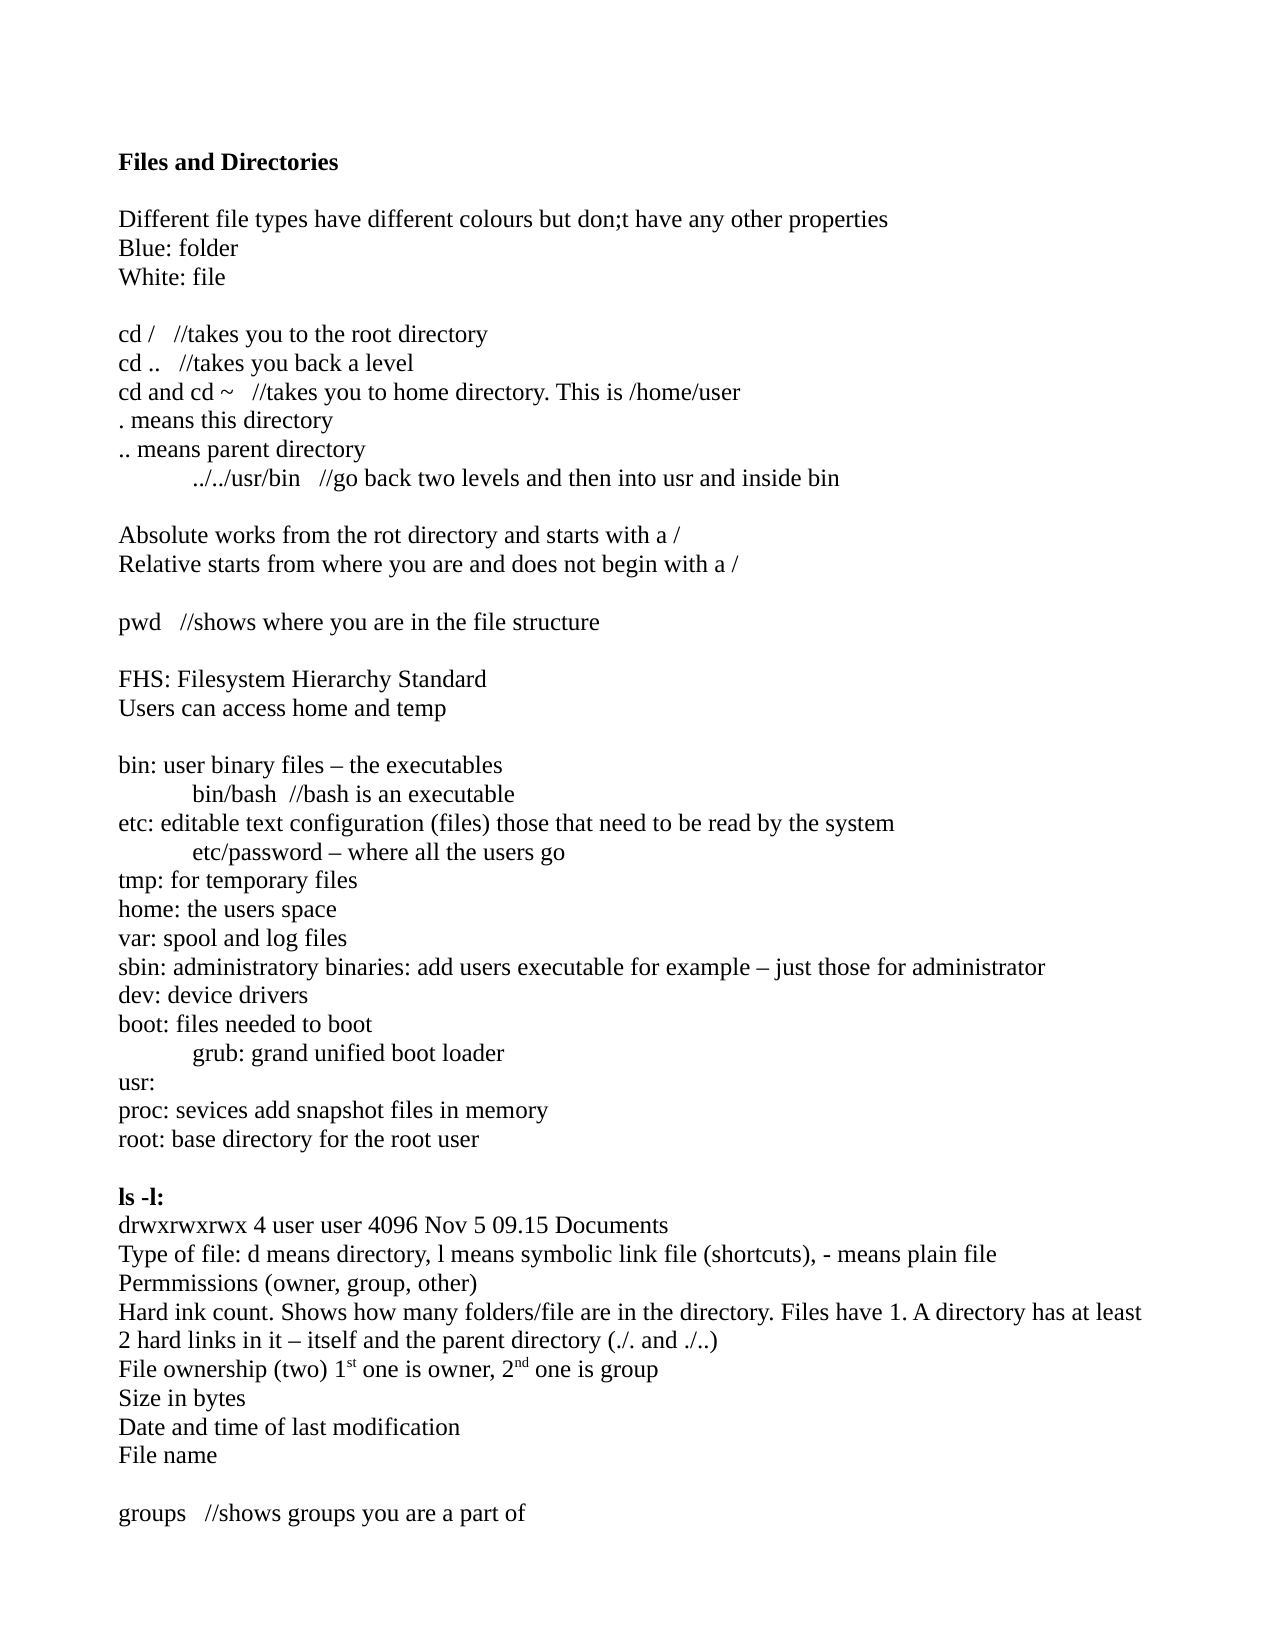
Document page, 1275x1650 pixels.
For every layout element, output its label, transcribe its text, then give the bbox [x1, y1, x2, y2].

text Users can access home and temp [118, 693, 1157, 722]
text Different file types have different colours but don;t have any other properties [118, 204, 1157, 233]
text etc/password – where all the users go [118, 837, 1157, 866]
text bin: user binary files – the executables [118, 751, 1157, 779]
text root: base directory for the root user [118, 1124, 1157, 1153]
text groups //shows groups you are a part of [118, 1498, 1157, 1527]
text cd .. //takes you back a level [118, 348, 1157, 377]
text Blue: folder [118, 233, 1157, 262]
text cd / //takes you to the root directory [118, 319, 1157, 348]
text pwd //shows where you are in the file structure [118, 607, 1157, 636]
text etc: editable text configuration (files) those that need to be read by the system [118, 808, 1157, 837]
text . means this directory [118, 406, 1157, 434]
text .. means parent directory [118, 434, 1157, 463]
text boot: files needed to boot [118, 1009, 1157, 1038]
text White: file [118, 262, 1157, 291]
text Absolute works from the rot directory and starts with a / [118, 521, 1157, 549]
text usr: [118, 1067, 1157, 1096]
text ls -l: [118, 1182, 1157, 1211]
text Relative starts from where you are and does not begin with a / [118, 549, 1157, 578]
text Date and time of last modification [118, 1412, 1157, 1441]
text tmp: for temporary files [118, 866, 1157, 894]
text grub: grand unified boot loader [118, 1038, 1157, 1067]
text ../../usr/bin //go back two levels and then into usr and inside bin [118, 463, 1157, 492]
text Type of file: d means directory, l means symbolic link file (shortcuts), - means plain file [118, 1239, 1157, 1268]
text bin/bash //bash is an executable [118, 779, 1157, 808]
text drwxrwxrwx 4 user user 4096 Nov 5 09.15 Documents [118, 1211, 1157, 1239]
text Files and Directories [118, 147, 1157, 176]
text cd and cd ~ //takes you to home directory. This is /home/user [118, 377, 1157, 406]
text Hard ink count. Shows how many folders/file are in the directory. Files have 1. A directory has at least 2 hard links in it – itself and the parent directory (./. and ./..) [118, 1297, 1157, 1354]
text sbin: administratory binaries: add users executable for example – just those for administrator [118, 952, 1157, 981]
text File name [118, 1441, 1157, 1469]
text var: spool and log files [118, 923, 1157, 952]
text Size in bytes [118, 1383, 1157, 1412]
text File ownership (two) 1st one is owner, 2nd one is group [118, 1354, 1157, 1383]
text home: the users space [118, 894, 1157, 923]
text FHS: Filesystem Hierarchy Standard [118, 664, 1157, 693]
text proc: sevices add snapshot files in memory [118, 1096, 1157, 1124]
text Permmissions (owner, group, other) [118, 1268, 1157, 1297]
text dev: device drivers [118, 981, 1157, 1009]
